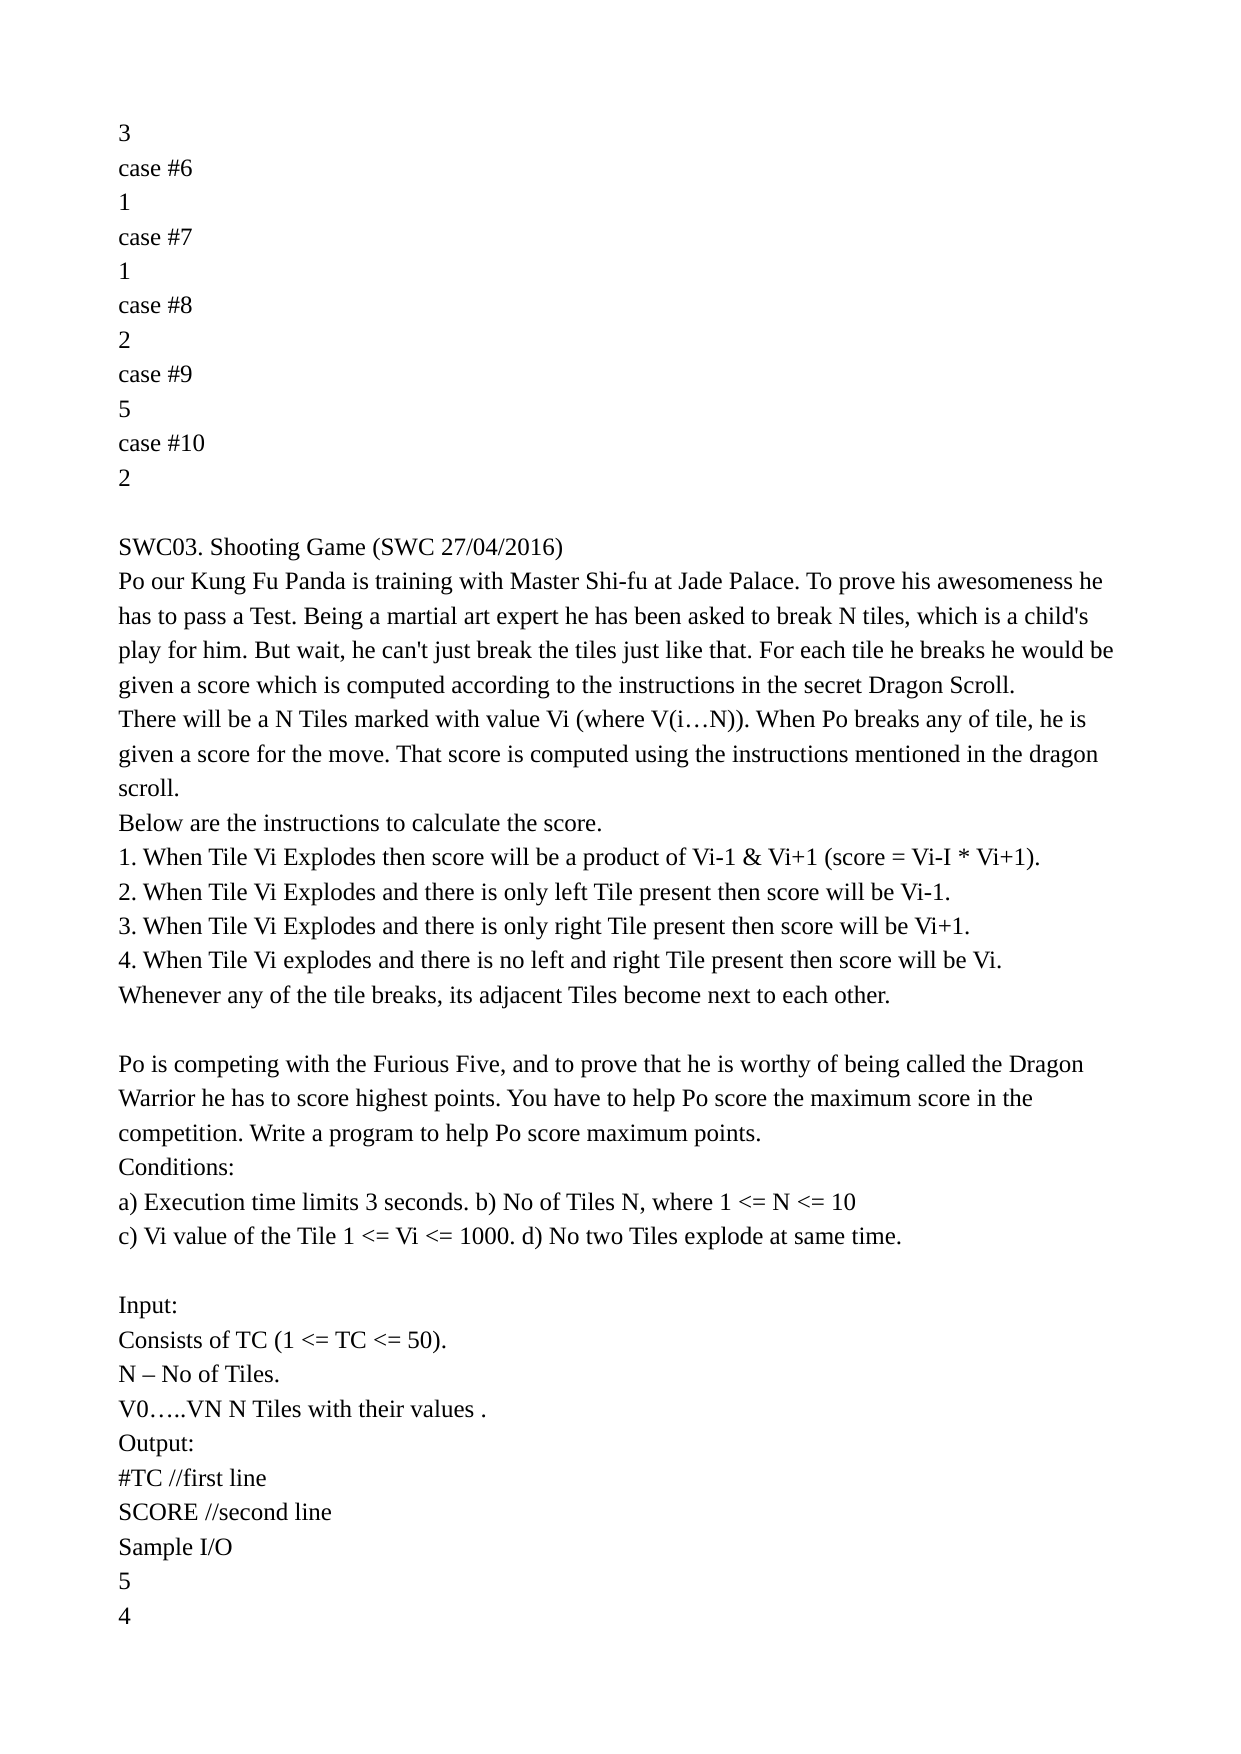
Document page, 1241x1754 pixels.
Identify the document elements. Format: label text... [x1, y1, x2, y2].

text 3 case #6 1 case #7 1 case #8 2 case #9 5 case #10 2 SWC03. Shooting Game (SWC 27/04/2016) Po our Kung Fu Panda is training with Master Shi-fu at Jade Palace. To prove his awesomeness he has to pass a Test. Being a martial art expert he has been asked to break N tiles, which is a child's play for him. But wait, he can't just break the tiles just like that. For each tile he breaks he would be given a score which is computed according to the instructions in the secret Dragon Scroll. There will be a N Tiles marked with value Vi (where V(i…N)). When Po breaks any of tile, he is given a score for the move. That score is computed using the instructions mentioned in the dragon scroll. Below are the instructions to calculate the score. 1. When Tile Vi Explodes then score will be a product of Vi-1 & Vi+1 (score = Vi-I * Vi+1). 2. When Tile Vi Explodes and there is only left Tile present then score will be Vi-1. 3. When Tile Vi Explodes and there is only right Tile present then score will be Vi+1. 4. When Tile Vi explodes and there is no left and right Tile present then score will be Vi. Whenever any of the tile breaks, its adjacent Tiles become next to each other. Po is competing with the Furious Five, and to prove that he is worthy of being called the Dragon Warrior he has to score highest points. You have to help Po score the maximum score in the competition. Write a program to help Po score maximum points. Conditions: a) Execution time limits 3 seconds. b) No of Tiles N, where 1 <= N <= 10 c) Vi value of the Tile 1 <= Vi <= 1000. d) No two Tiles explode at same time. Input: Consists of TC (1 <= TC <= 50). N – No of Tiles. V0…..VN N Tiles with their values . Output: #TC //first line SCORE //second line Sample I/O 5 4 [118, 118, 1122, 1629]
